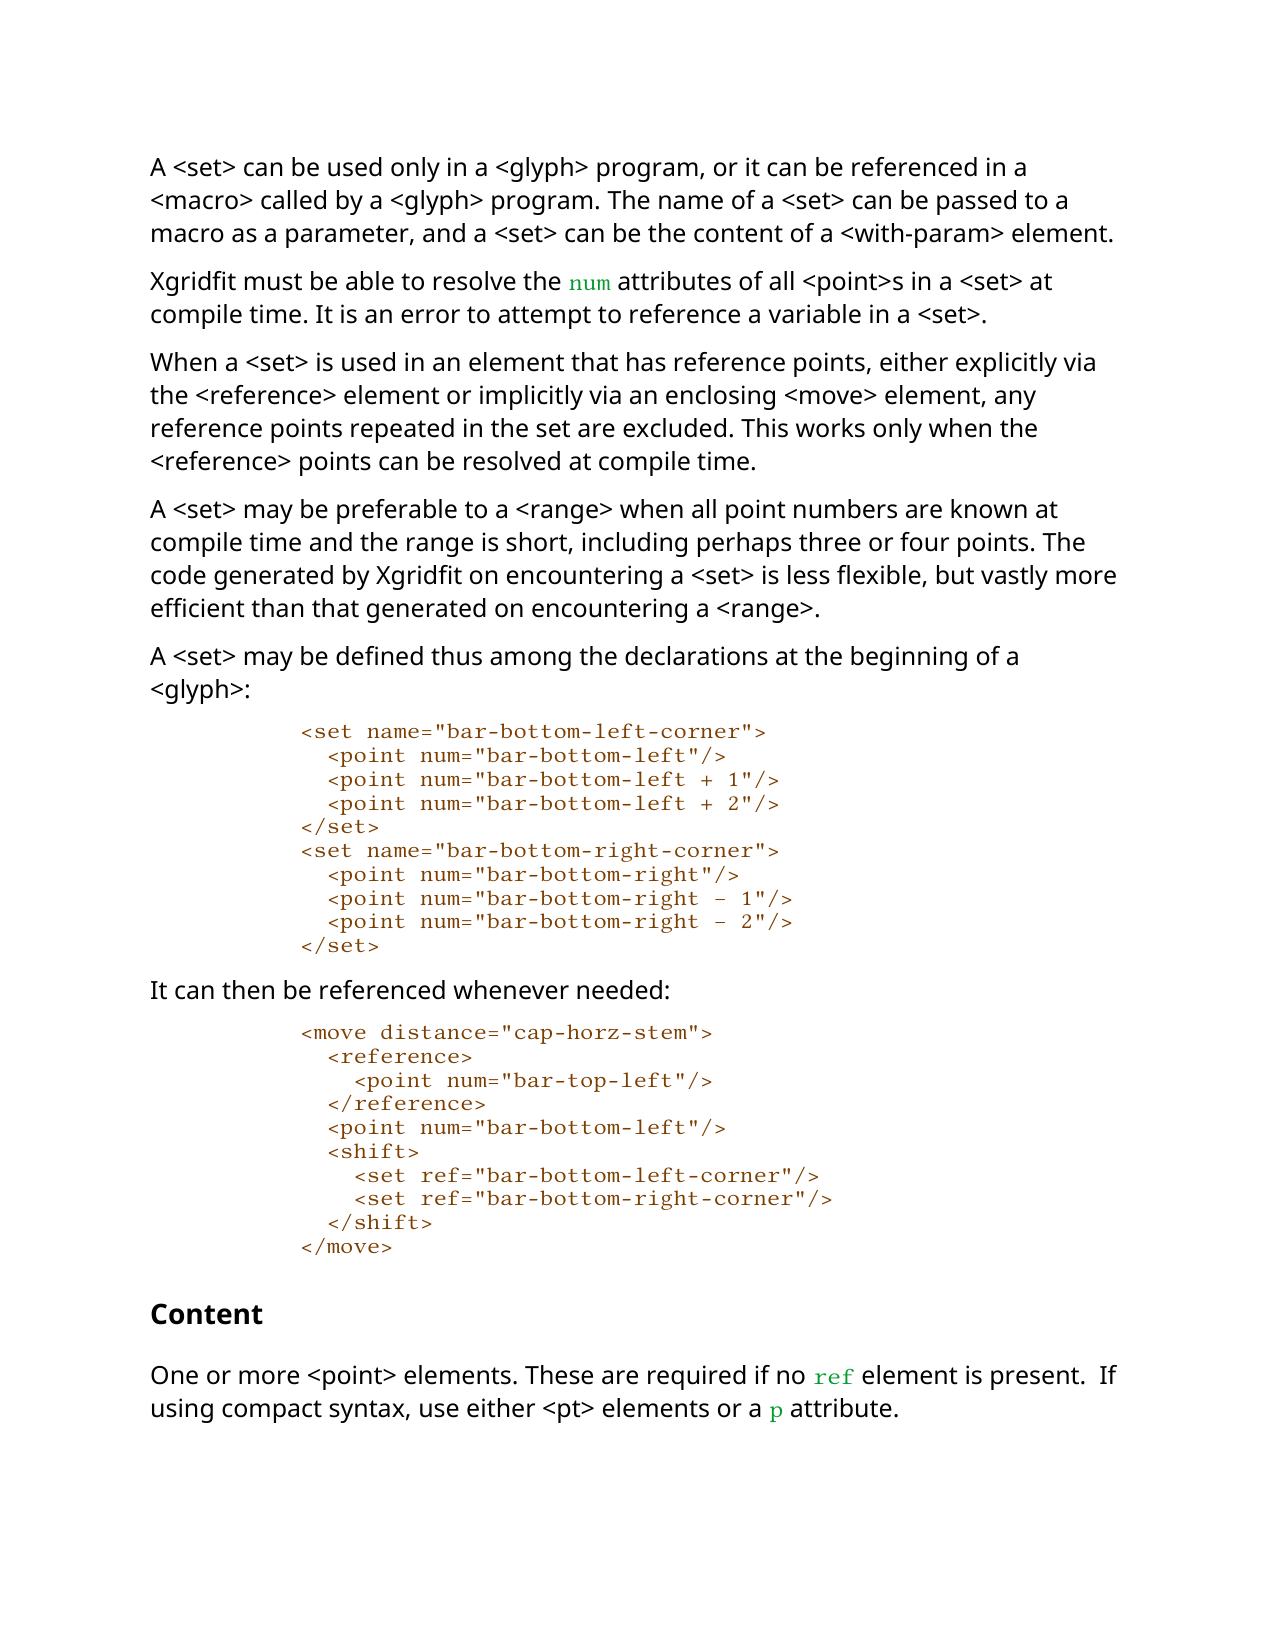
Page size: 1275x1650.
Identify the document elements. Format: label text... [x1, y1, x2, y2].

text When a <set> is used in an element that has reference points, either explicitly via the <reference> element or implicitly via an enclosing <move> element, any reference points repeated in the set are excluded. This works only when the <reference> points can be resolved at compile time. [150, 345, 1125, 477]
text It can then be referenced whenever needed: [150, 973, 1125, 1006]
text One or more <point> elements. These are required if no ref element is present. If using compact syntax, use either <pt> elements or a p attribute. [150, 1358, 1125, 1424]
text A <set> can be used only in a <glyph> program, or it can be referenced in a <macro> called by a <glyph> program. The name of a <set> can be passed to a macro as a parameter, and a <set> can be the content of a <with-param> element. [150, 150, 1125, 249]
text A <set> may be defined thus among the declarations at the beginning of a <glyph>: [150, 639, 1125, 705]
text A <set> may be preferable to a <range> when all point numbers are known at compile time and the range is short, including perhaps three or four points. The code generated by Xgridfit on encountering a <set> is less flexible, but vastly more efficient than that generated on encountering a <range>. [150, 492, 1125, 624]
text <move distance="cap-horz-stem"> <reference> <point num="bar-top-left"/> </reference> <point num="bar-bottom-left"/> <shift> <set ref="bar-bottom-left-corner"/> <set ref="bar-bottom-right-corner"/> </shift> </move> [300, 1021, 1125, 1258]
text Xgridfit must be able to resolve the num attributes of all <point>s in a <set> at compile time. It is an error to attempt to reference a variable in a <set>. [150, 264, 1125, 330]
text <set name="bar-bottom-left-corner"> <point num="bar-bottom-left"/> <point num="bar-bottom-left + 1"/> <point num="bar-bottom-left + 2"/> </set> <set name="bar-bottom-right-corner"> <point num="bar-bottom-right"/> <point num="bar-bottom-right – 1"/> <point num="bar-bottom-right – 2"/> </set> [300, 720, 1125, 958]
subtitle Content [150, 1294, 1125, 1333]
